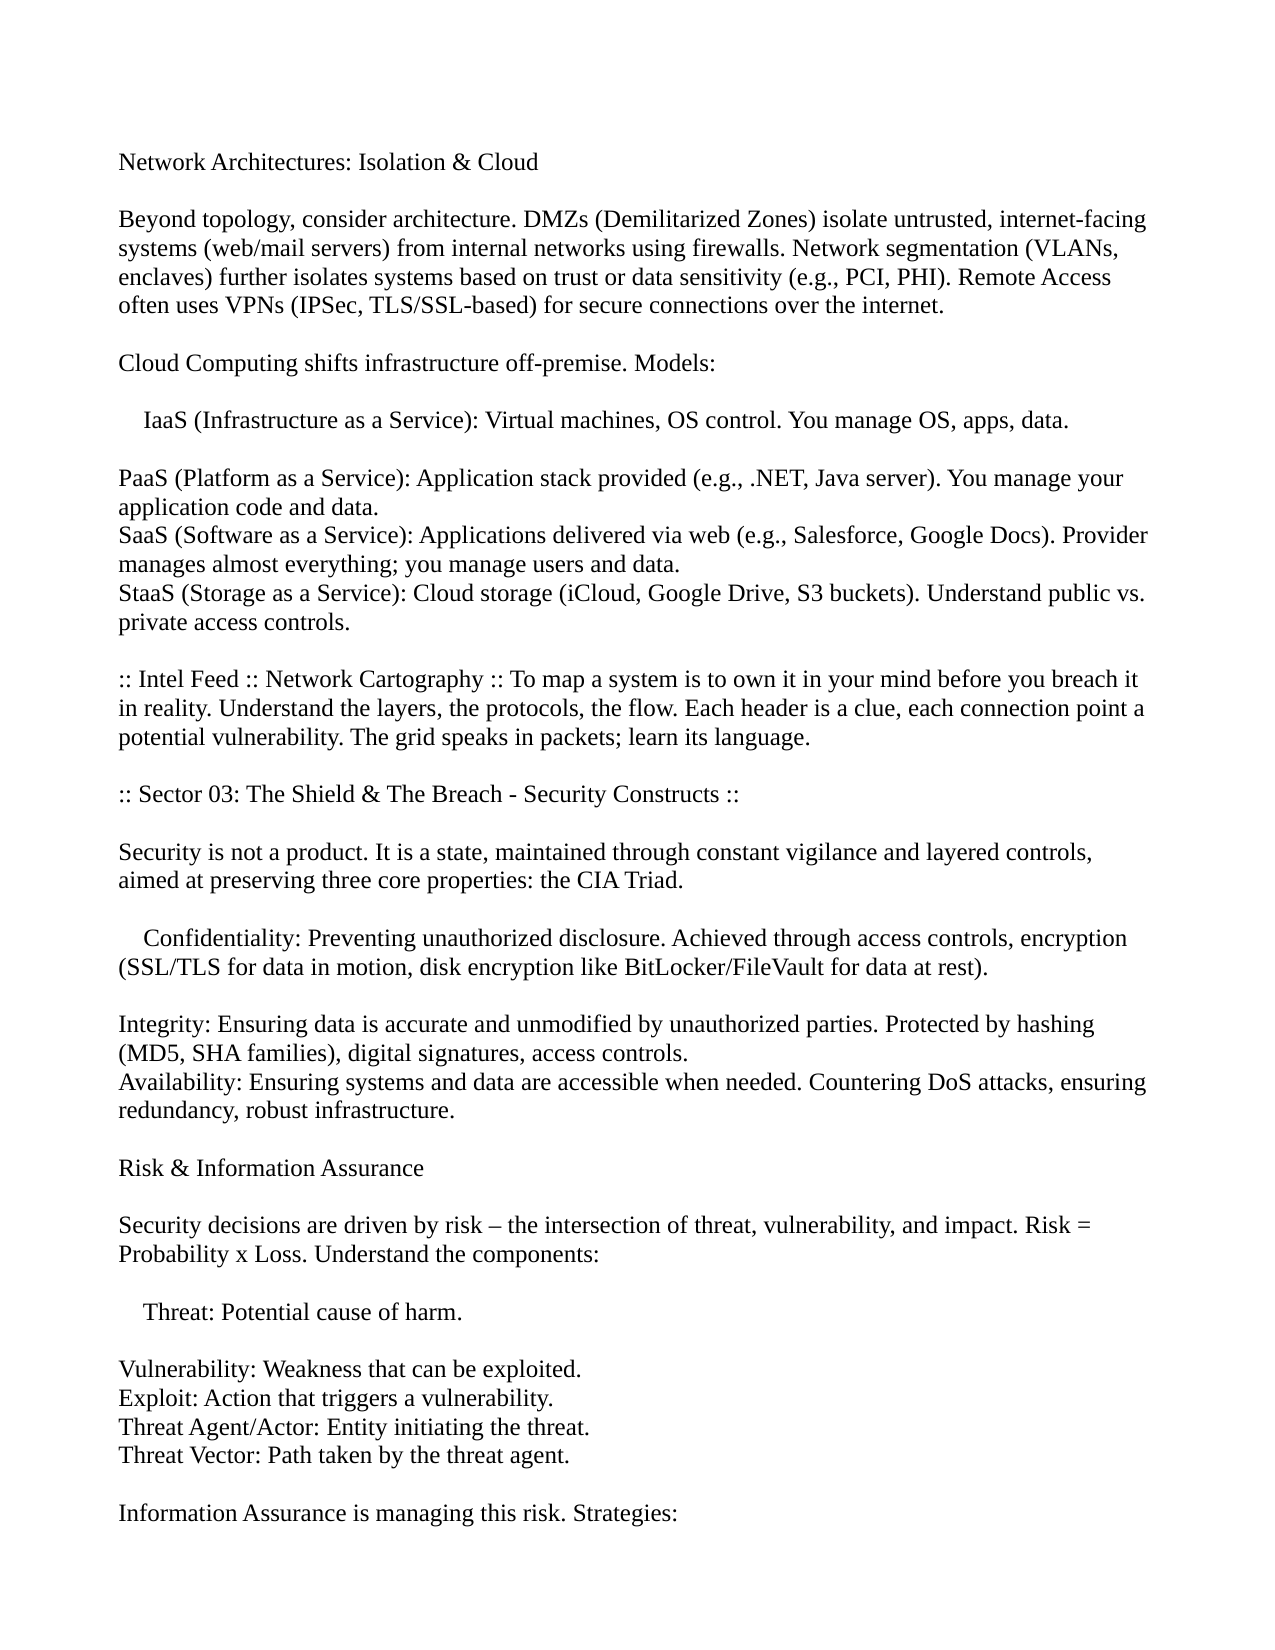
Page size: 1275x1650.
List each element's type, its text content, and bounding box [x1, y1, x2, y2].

text PaaS (Platform as a Service): Application stack provided (e.g., .NET, Java server). You manage your application code and data. [118, 463, 1157, 521]
text Confidentiality: Preventing unauthorized disclosure. Achieved through access controls, encryption (SSL/TLS for data in motion, disk encryption like BitLocker/FileVault for data at rest). [118, 923, 1157, 981]
text Network Architectures: Isolation & Cloud [118, 147, 1157, 176]
text Security decisions are driven by risk – the intersection of threat, vulnerability, and impact. Risk = Probability x Loss. Understand the components: [118, 1211, 1157, 1268]
text Risk & Information Assurance [118, 1153, 1157, 1182]
text Availability: Ensuring systems and data are accessible when needed. Countering DoS attacks, ensuring redundancy, robust infrastructure. [118, 1067, 1157, 1124]
text SaaS (Software as a Service): Applications delivered via web (e.g., Salesforce, Google Docs). Provider manages almost everything; you manage users and data. [118, 521, 1157, 578]
text Threat: Potential cause of harm. [118, 1297, 1157, 1326]
text Exploit: Action that triggers a vulnerability. [118, 1383, 1157, 1412]
text :: Intel Feed :: Network Cartography :: To map a system is to own it in your mind before you breach it in reality. Understand the layers, the protocols, the flow. Each header is a clue, each connection point a potential vulnerability. The grid speaks in packets; learn its language. [118, 664, 1157, 751]
text Cloud Computing shifts infrastructure off-premise. Models: [118, 348, 1157, 377]
text Security is not a product. It is a state, maintained through constant vigilance and layered controls, aimed at preserving three core properties: the CIA Triad. [118, 837, 1157, 894]
text Vulnerability: Weakness that can be exploited. [118, 1354, 1157, 1383]
text Threat Agent/Actor: Entity initiating the threat. [118, 1412, 1157, 1441]
text Information Assurance is managing this risk. Strategies: [118, 1498, 1157, 1527]
text StaaS (Storage as a Service): Cloud storage (iCloud, Google Drive, S3 buckets). Understand public vs. private access controls. [118, 578, 1157, 636]
text Threat Vector: Path taken by the threat agent. [118, 1441, 1157, 1469]
text IaaS (Infrastructure as a Service): Virtual machines, OS control. You manage OS, apps, data. [118, 406, 1157, 434]
text Beyond topology, consider architecture. DMZs (Demilitarized Zones) isolate untrusted, internet-facing systems (web/mail servers) from internal networks using firewalls. Network segmentation (VLANs, enclaves) further isolates systems based on trust or data sensitivity (e.g., PCI, PHI). Remote Access often uses VPNs (IPSec, TLS/SSL-based) for secure connections over the internet. [118, 204, 1157, 319]
text :: Sector 03: The Shield & The Breach - Security Constructs :: [118, 779, 1157, 808]
text Integrity: Ensuring data is accurate and unmodified by unauthorized parties. Protected by hashing (MD5, SHA families), digital signatures, access controls. [118, 1009, 1157, 1067]
